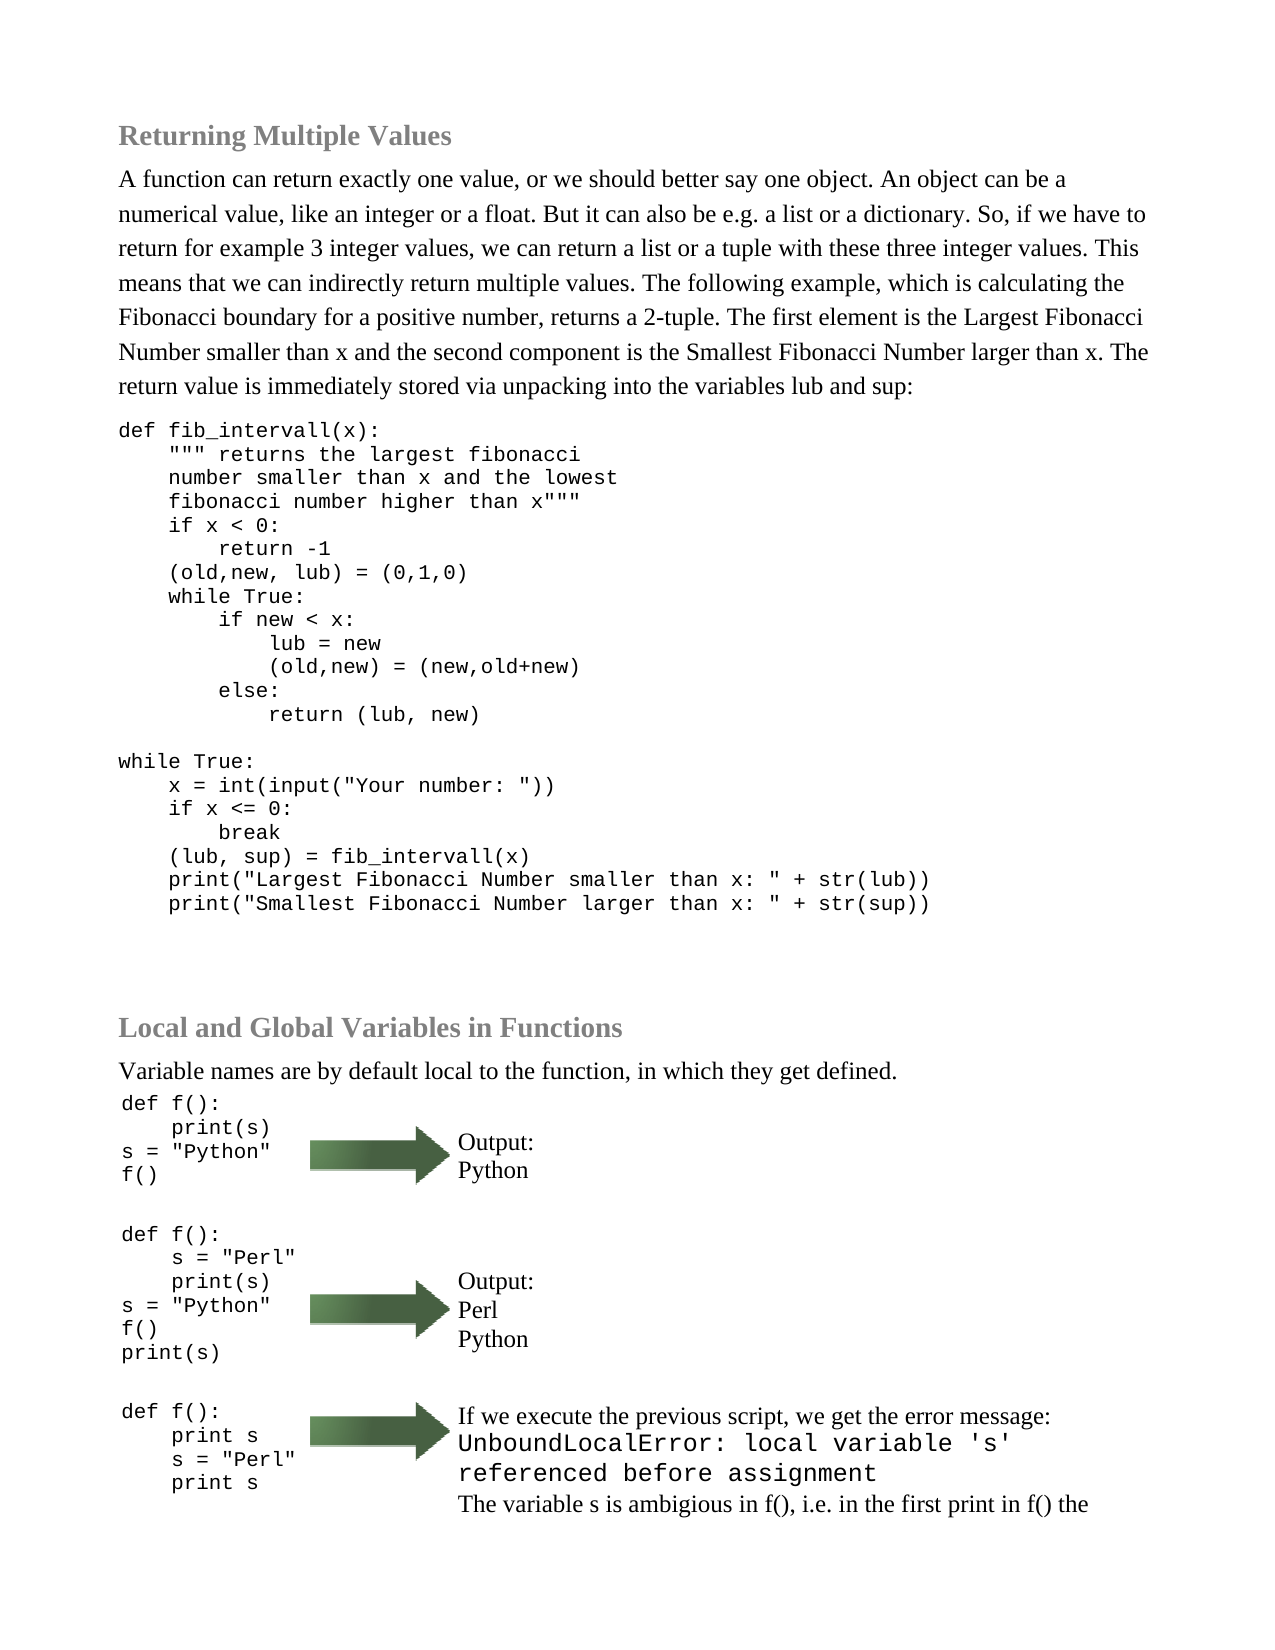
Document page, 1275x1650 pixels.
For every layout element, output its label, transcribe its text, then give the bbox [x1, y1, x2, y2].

subtitle Returning Multiple Values [118, 118, 1157, 152]
text (old,new, lub) = (0,1,0) [118, 562, 1157, 586]
table_header Output: Python [455, 1090, 1157, 1221]
text while True: [118, 751, 1157, 775]
picture [309, 1280, 450, 1339]
text if x <= 0: [118, 798, 1157, 822]
text break [118, 822, 1157, 846]
picture [309, 1401, 450, 1461]
picture [309, 1126, 450, 1185]
text def fib_intervall(x): [118, 420, 1157, 444]
text else: [118, 680, 1157, 704]
text print("Largest Fibonacci Number smaller than x: " + str(lub)) [118, 869, 1157, 893]
table_cell [305, 1221, 454, 1398]
table_cell Output: Perl Python [455, 1221, 1157, 1398]
text if new < x: [118, 609, 1157, 633]
text return (lub, new) [118, 704, 1157, 727]
text (lub, sup) = fib_intervall(x) [118, 846, 1157, 869]
text x = int(input("Your number: ")) [118, 775, 1157, 798]
table_header def f(): print(s) s = "Python" f() [118, 1090, 304, 1221]
table_cell [305, 1398, 454, 1523]
text (old,new) = (new,old+new) [118, 657, 1157, 680]
table_cell If we execute the previous script, we get the error message: UnboundLocalError: local variable 's' referenced before assignment The variable s is ambigious in f(), i.e. in the first print in f() the [455, 1398, 1157, 1523]
subtitle Local and Global Variables in Functions [118, 1010, 1157, 1043]
table_header [305, 1090, 454, 1221]
text print("Smallest Fibonacci Number larger than x: " + str(sup)) [118, 893, 1157, 917]
text while True: [118, 586, 1157, 609]
text Variable names are by default local to the function, in which they get defined. [118, 1056, 1157, 1084]
text fibonacci number higher than x""" [118, 491, 1157, 515]
text if x < 0: [118, 515, 1157, 538]
table_cell def f(): s = "Perl" print(s) s = "Python" f() print(s) [118, 1221, 304, 1398]
text return -1 [118, 538, 1157, 562]
text lub = new [118, 633, 1157, 657]
text """ returns the largest fibonacci [118, 444, 1157, 467]
text number smaller than x and the lowest [118, 467, 1157, 491]
text A function can return exactly one value, or we should better say one object. An object can be a numerical value, like an integer or a float. But it can also be e.g. a list or a dictionary. So, if we have to return for example 3 integer values, we can return a list or a tuple with these three integer values. This means that we can indirectly return multiple values. The following example, which is calculating the Fibonacci boundary for a positive number, returns a 2-tuple. The first element is the Largest Fibonacci Number smaller than x and the second component is the Smallest Fibonacci Number larger than x. The return value is immediately stored via unpacking into the variables lub and sup: [118, 164, 1157, 400]
table_cell def f(): print s s = "Perl" print s [118, 1398, 304, 1523]
